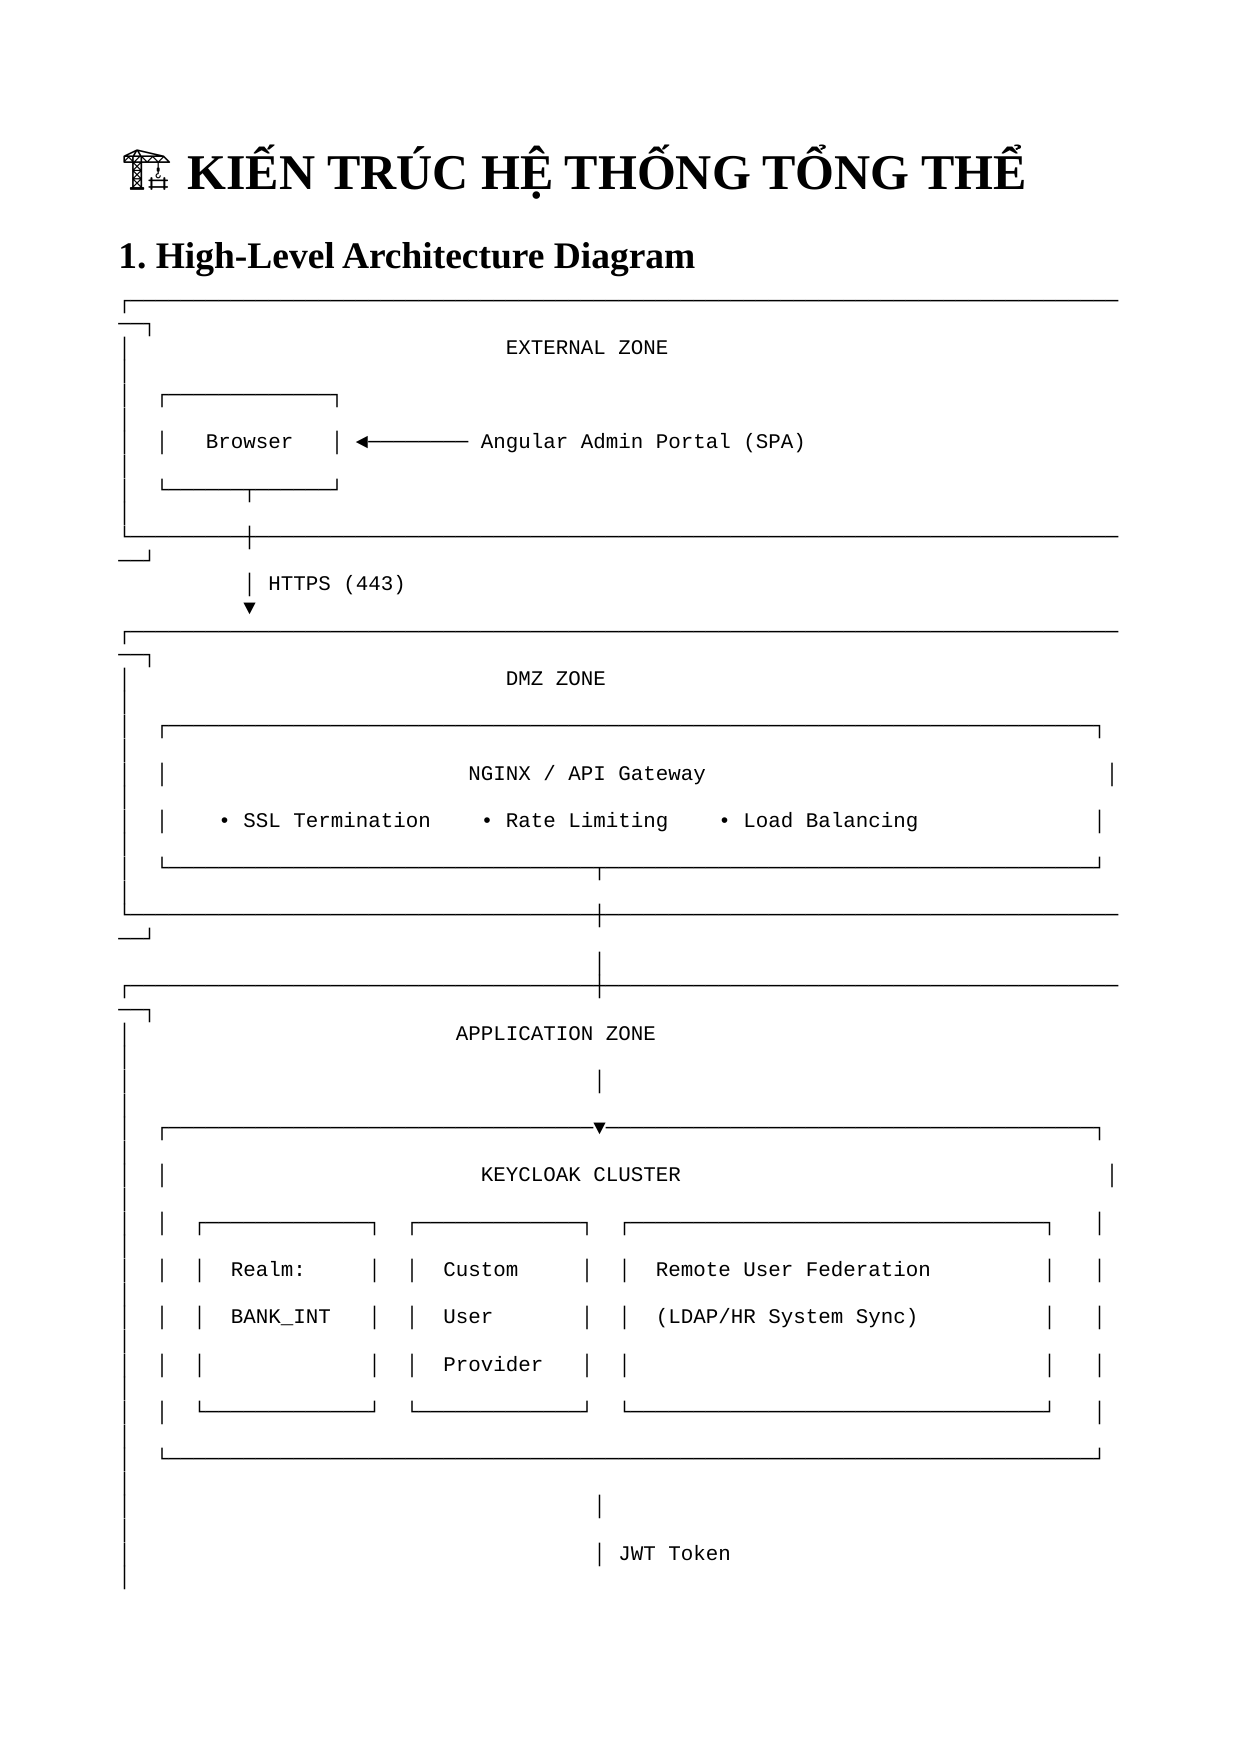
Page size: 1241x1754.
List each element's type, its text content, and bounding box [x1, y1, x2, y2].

text │ HTTPS (443) [118, 573, 1122, 597]
text │ [118, 952, 599, 975]
text │ ┌─────────────┐ │ [118, 384, 1122, 431]
text │ │ │ [118, 1070, 1122, 1117]
text │ │ • SSL Termination • Rate Limiting • Load Balancing │ │ [118, 810, 1122, 857]
text │ └──────┬──────┘ │ [118, 479, 1122, 526]
subtitle 🏗️ KIẾN TRÚC HỆ THỐNG TỔNG THỂ [118, 143, 1122, 201]
text │ EXTERNAL ZONE │ [118, 337, 1122, 384]
text │ │ │ │ │ Provider │ │ │ │ │ [118, 1354, 1122, 1401]
text │ DMZ ZONE │ [118, 668, 1122, 715]
text │ │ ┌─────────────┐ ┌─────────────┐ ┌─────────────────────────────────┐ │ │ [118, 1212, 1122, 1259]
text │ │ Browser │ ◄──────── Angular Admin Portal (SPA) │ [118, 431, 1122, 479]
text │ └──────────────────────────────────┬───────────────────────────────────────┘ │ [118, 857, 1122, 904]
text ┌─────────────────────────────────────┼───────────────────────────────────────────┐ [118, 975, 1122, 1023]
text │ │ │ Realm: │ │ Custom │ │ Remote User Federation │ │ │ [118, 1259, 1122, 1306]
text │ [600, 952, 1122, 975]
text ┌─────────────────────────────────────────────────────────────────────────────────┐ [118, 621, 1122, 668]
text └─────────────────────────────────────┼───────────────────────────────────────────┘ [118, 904, 1122, 952]
text ┌─────────────────────────────────────────────────────────────────────────────────┐ [118, 289, 1122, 337]
text │ └──────────────────────────────────────────────────────────────────────────┘ │ [118, 1448, 1122, 1496]
subtitle 1. High-Level Architecture Diagram [118, 234, 1122, 277]
text └─────────┼───────────────────────────────────────────────────────────────────────┘ [118, 526, 1122, 573]
text │ ┌──────────────────────────────────────────────────────────────────────────┐ │ [118, 715, 1122, 762]
text │ APPLICATION ZONE │ [118, 1023, 1122, 1070]
text │ │ NGINX / API Gateway │ │ [118, 762, 1122, 810]
text ▼ [118, 597, 1122, 621]
text │ │ └─────────────┘ └─────────────┘ └─────────────────────────────────┘ │ │ [118, 1401, 1122, 1448]
text │ │ │ BANK_INT │ │ User │ │ (LDAP/HR System Sync) │ │ │ [118, 1306, 1122, 1354]
text │ ┌──────────────────────────────────▼───────────────────────────────────────┐ │ [118, 1117, 1122, 1164]
text │ │ KEYCLOAK CLUSTER │ │ [118, 1164, 1122, 1212]
text │ │ JWT Token │ [118, 1543, 1122, 1590]
text │ │ │ [118, 1496, 1122, 1543]
